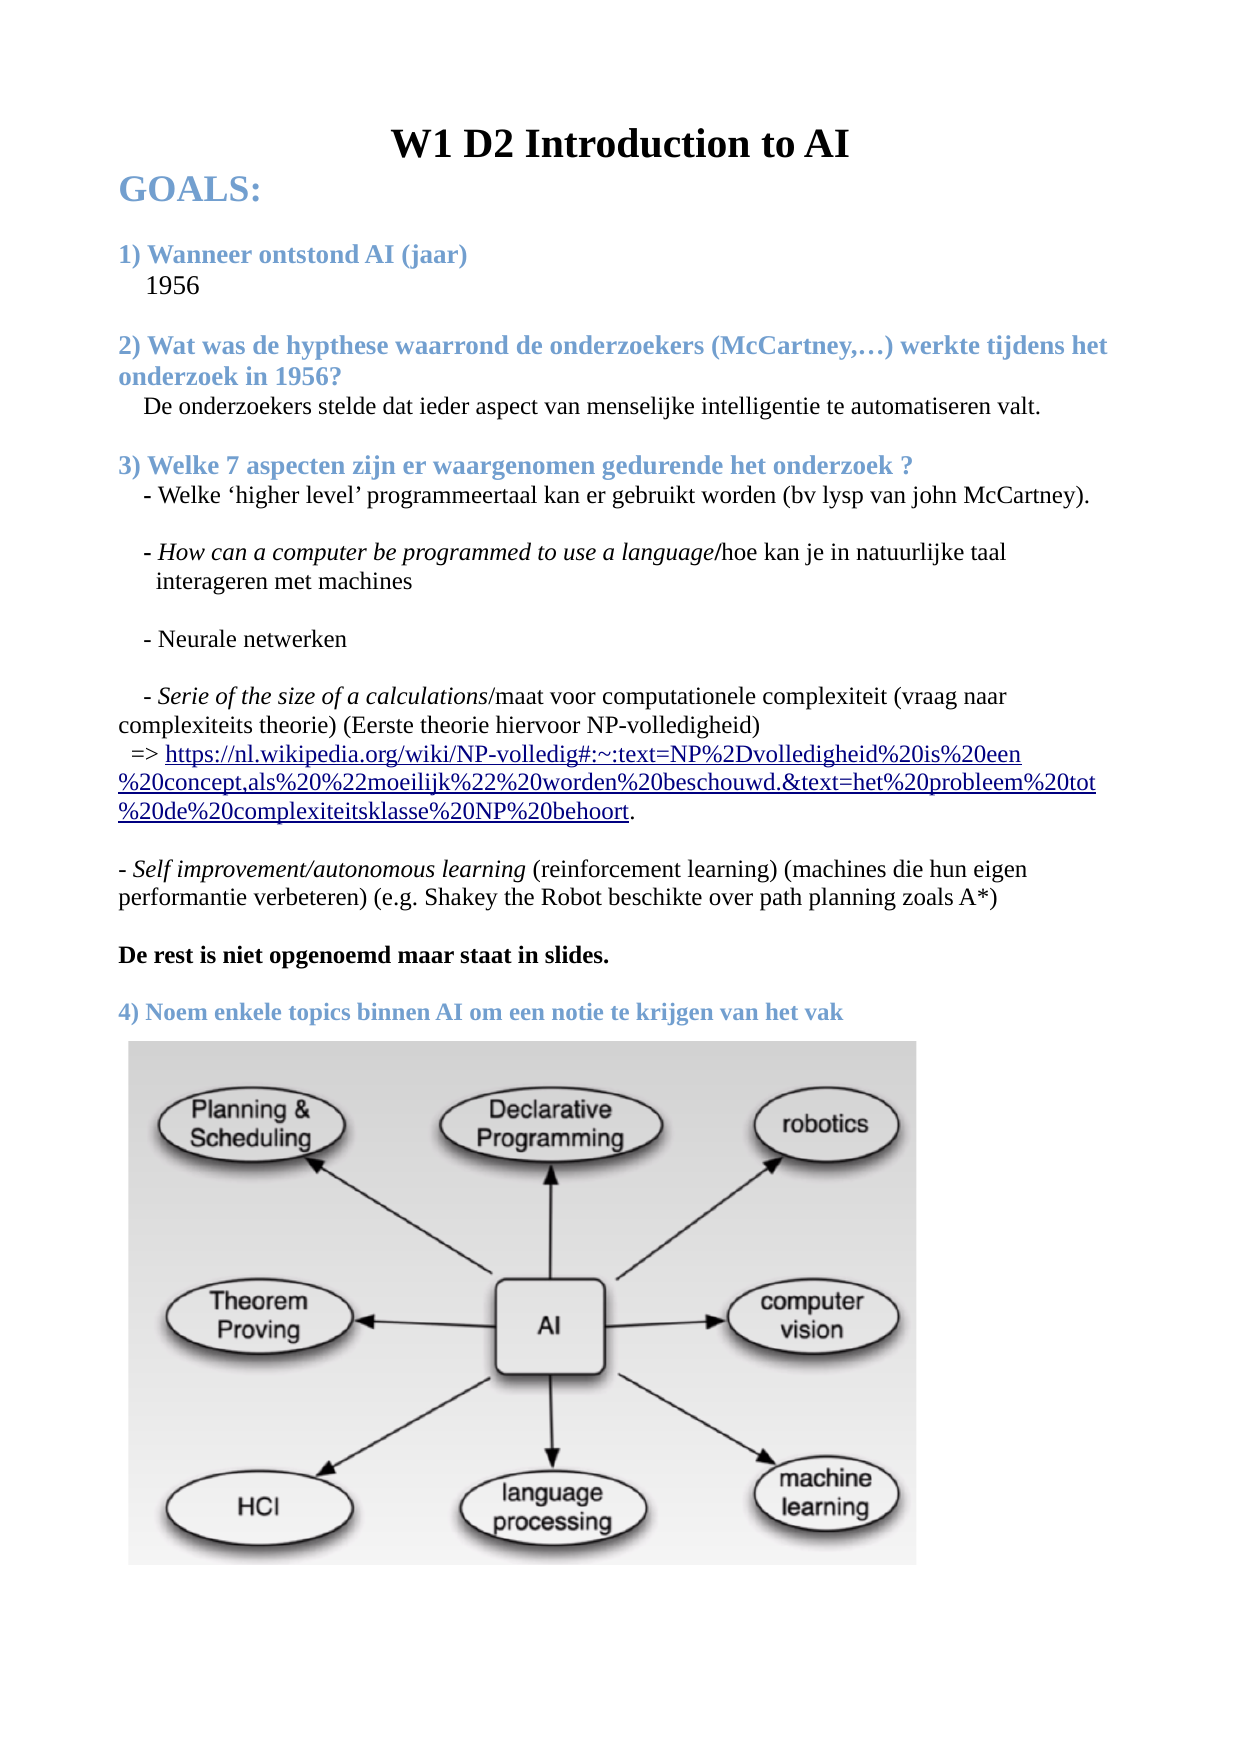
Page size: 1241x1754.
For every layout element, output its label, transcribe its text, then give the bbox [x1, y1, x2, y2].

text 1) Wanneer ontstond AI (jaar) [118, 238, 1122, 269]
text => https://nl.wikipedia.org/wiki/NP-volledig#:~:text=NP%2Dvolledigheid%20is%20een%20concept,als%20%22moeilijk%22%20worden%20beschouwd.&text=het%20probleem%20tot%20de%20complexiteitsklasse%20NP%20behoort. [118, 739, 1122, 825]
text - Welke ‘higher level’ programmeertaal kan er gebruikt worden (bv lysp van john McCartney). [118, 480, 1122, 509]
text W1 D2 Introduction to AI [118, 118, 1122, 166]
picture [128, 1041, 917, 1565]
text 2) Wat was de hypthese waarrond de onderzoekers (McCartney,…) werkte tijdens het onderzoek in 1956? [118, 329, 1122, 391]
text interageren met machines [118, 566, 1122, 595]
text - How can a computer be programmed to use a language/hoe kan je in natuurlijke taal [118, 537, 1122, 566]
text 1956 [118, 269, 1122, 300]
text De onderzoekers stelde dat ieder aspect van menselijke intelligentie te automatiseren valt. [118, 391, 1122, 420]
text - Serie of the size of a calculations/maat voor computationele complexiteit (vraag naar complexiteits theorie) (Eerste theorie hiervoor NP-volledigheid) [118, 681, 1122, 739]
text De rest is niet opgenoemd maar staat in slides. [118, 940, 1122, 969]
text 4) Noem enkele topics binnen AI om een notie te krijgen van het vak [118, 997, 1122, 1026]
text - Self improvement/autonomous learning (reinforcement learning) (machines die hun eigen performantie verbeteren) (e.g. Shakey the Robot beschikte over path planning zoals A*) [118, 854, 1122, 911]
text - Neurale netwerken [118, 624, 1122, 652]
text GOALS: [118, 166, 1122, 209]
text 3) Welke 7 aspecten zijn er waargenomen gedurende het onderzoek ? [118, 449, 1122, 480]
